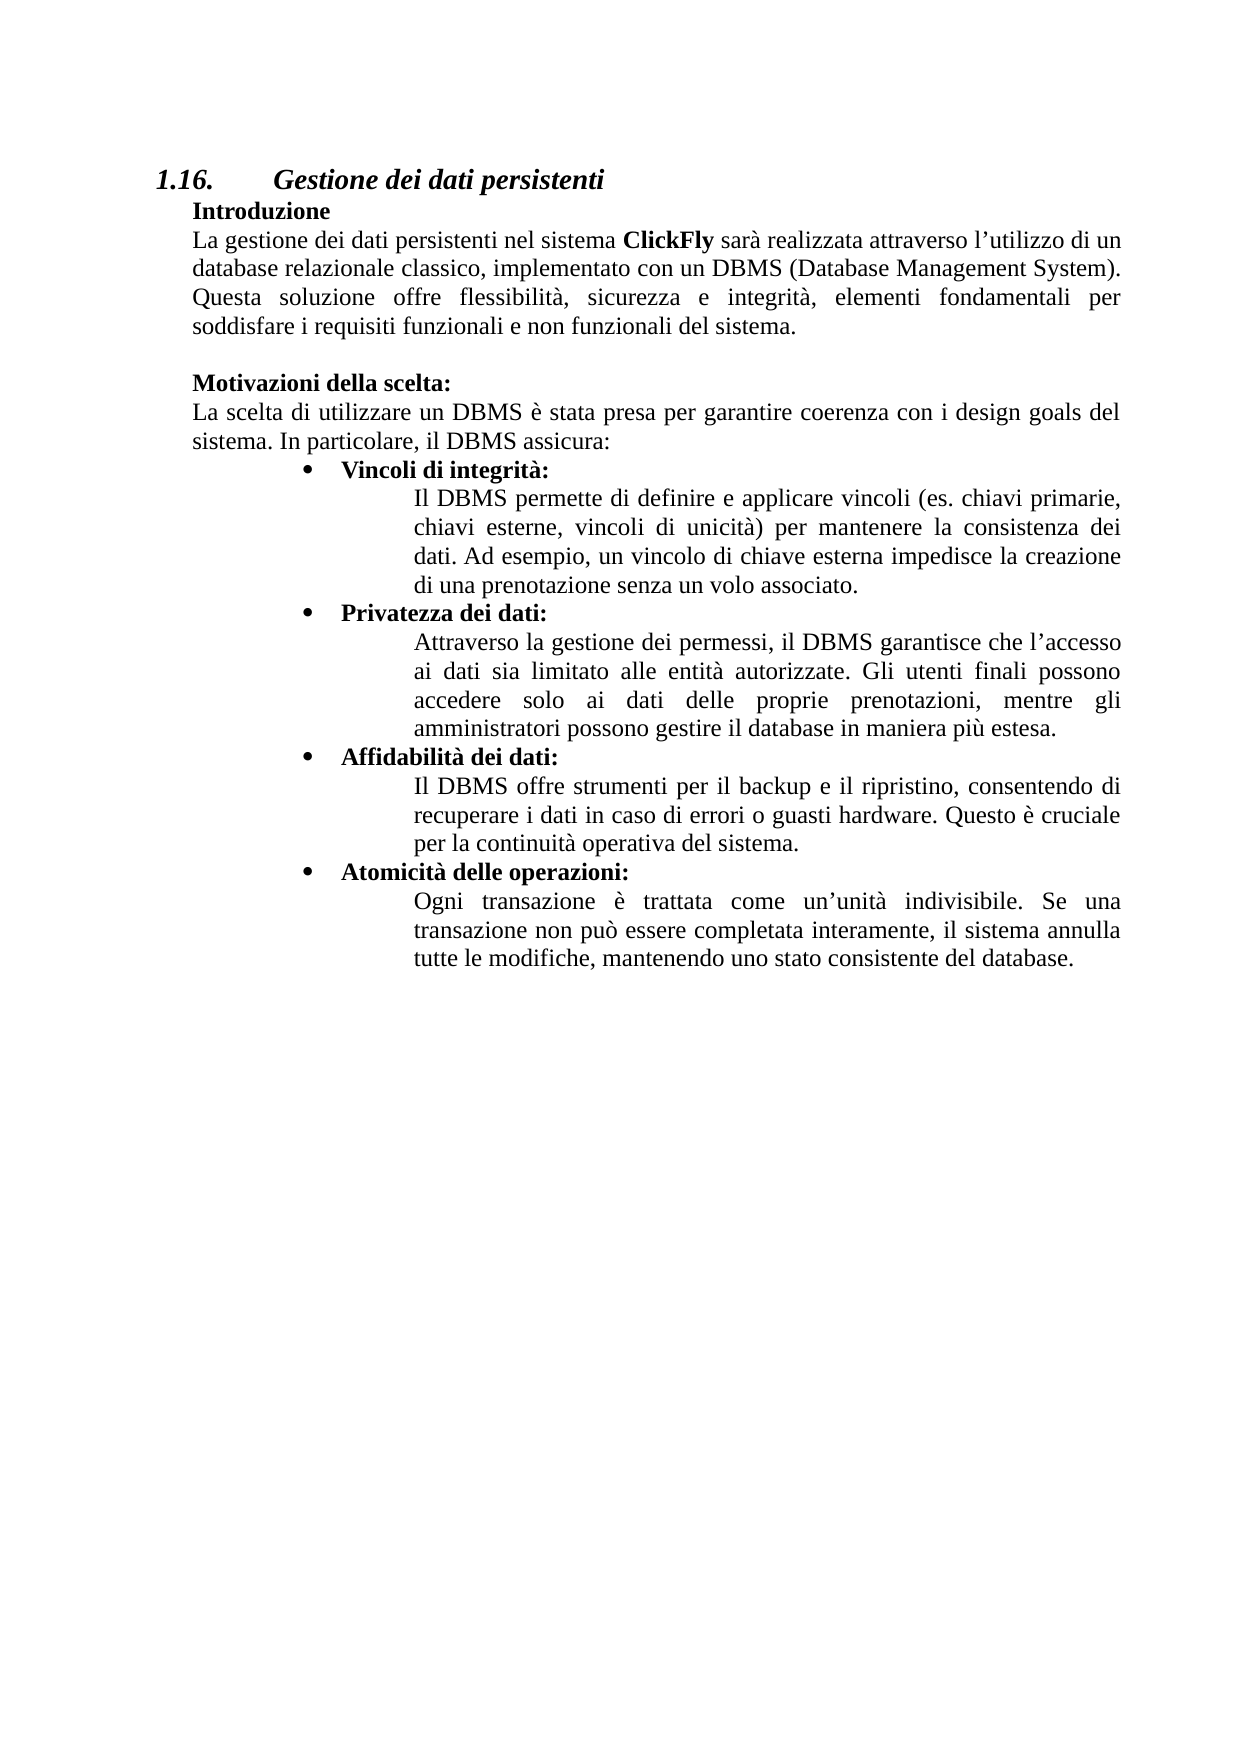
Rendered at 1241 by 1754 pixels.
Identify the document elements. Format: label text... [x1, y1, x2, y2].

text Attraverso la gestione dei permessi, il DBMS garantisce che l’accesso ai dati sia limitato alle entità autorizzate. Gli utenti finali possono accedere solo ai dati delle proprie prenotazioni, mentre gli amministratori possono gestire il database in maniera più estesa. [413, 627, 1122, 742]
list Vincoli di integrità: [303, 455, 1122, 483]
text Il DBMS offre strumenti per il backup e il ripristino, consentendo di recuperare i dati in caso di errori o guasti hardware. Questo è cruciale per la continuità operativa del sistema. [413, 771, 1122, 857]
text Il DBMS permette di definire e applicare vincoli (es. chiavi primarie, chiavi esterne, vincoli di unicità) per mantenere la consistenza dei dati. Ad esempio, un vincolo di chiave esterna impedisce la creazione di una prenotazione senza un volo associato. [413, 483, 1122, 598]
list Privatezza dei dati: [303, 598, 1122, 627]
text La scelta di utilizzare un DBMS è stata presa per garantire coerenza con i design goals del sistema. In particolare, il DBMS assicura: [192, 397, 1122, 455]
text La gestione dei dati persistenti nel sistema ClickFly sarà realizzata attraverso l’utilizzo di un database relazionale classico, implementato con un DBMS (Database Management System). Questa soluzione offre flessibilità, sicurezza e integrità, elementi fondamentali per soddisfare i requisiti funzionali e non funzionali del sistema. [192, 225, 1122, 340]
text Introduzione [192, 196, 1122, 225]
text Motivazioni della scelta: [192, 368, 1122, 397]
list Affidabilità dei dati: [303, 742, 1122, 771]
list Atomicità delle operazioni: [303, 857, 1122, 886]
text Ogni transazione è trattata come un’unità indivisibile. Se una transazione non può essere completata interamente, il sistema annulla tutte le modifiche, mantenendo uno stato consistente del database. [413, 886, 1122, 972]
subtitle Gestione dei dati persistenti [156, 162, 1122, 196]
